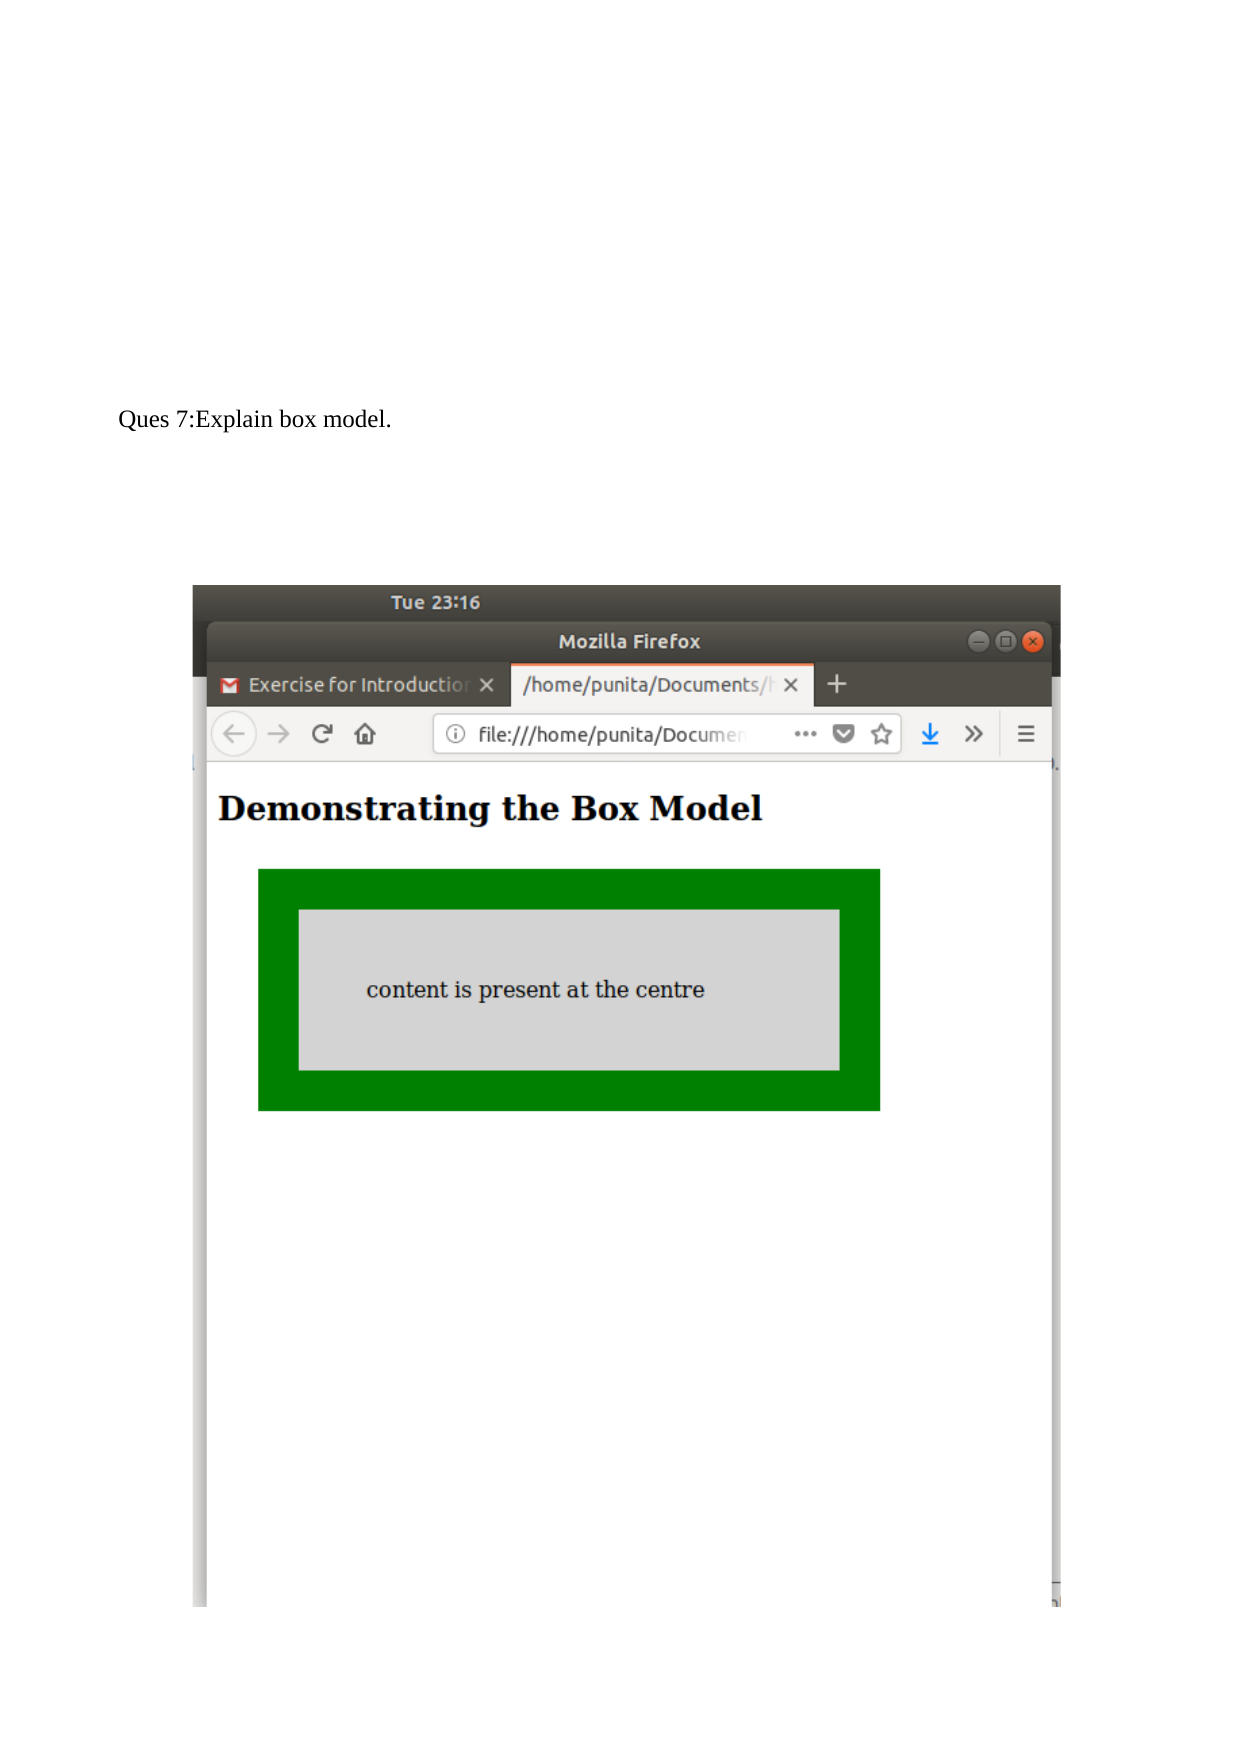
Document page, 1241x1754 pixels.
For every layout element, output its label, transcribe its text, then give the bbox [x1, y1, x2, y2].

picture [296, 585, 1061, 1607]
text Ques 7:Explain box model. [118, 404, 1122, 432]
